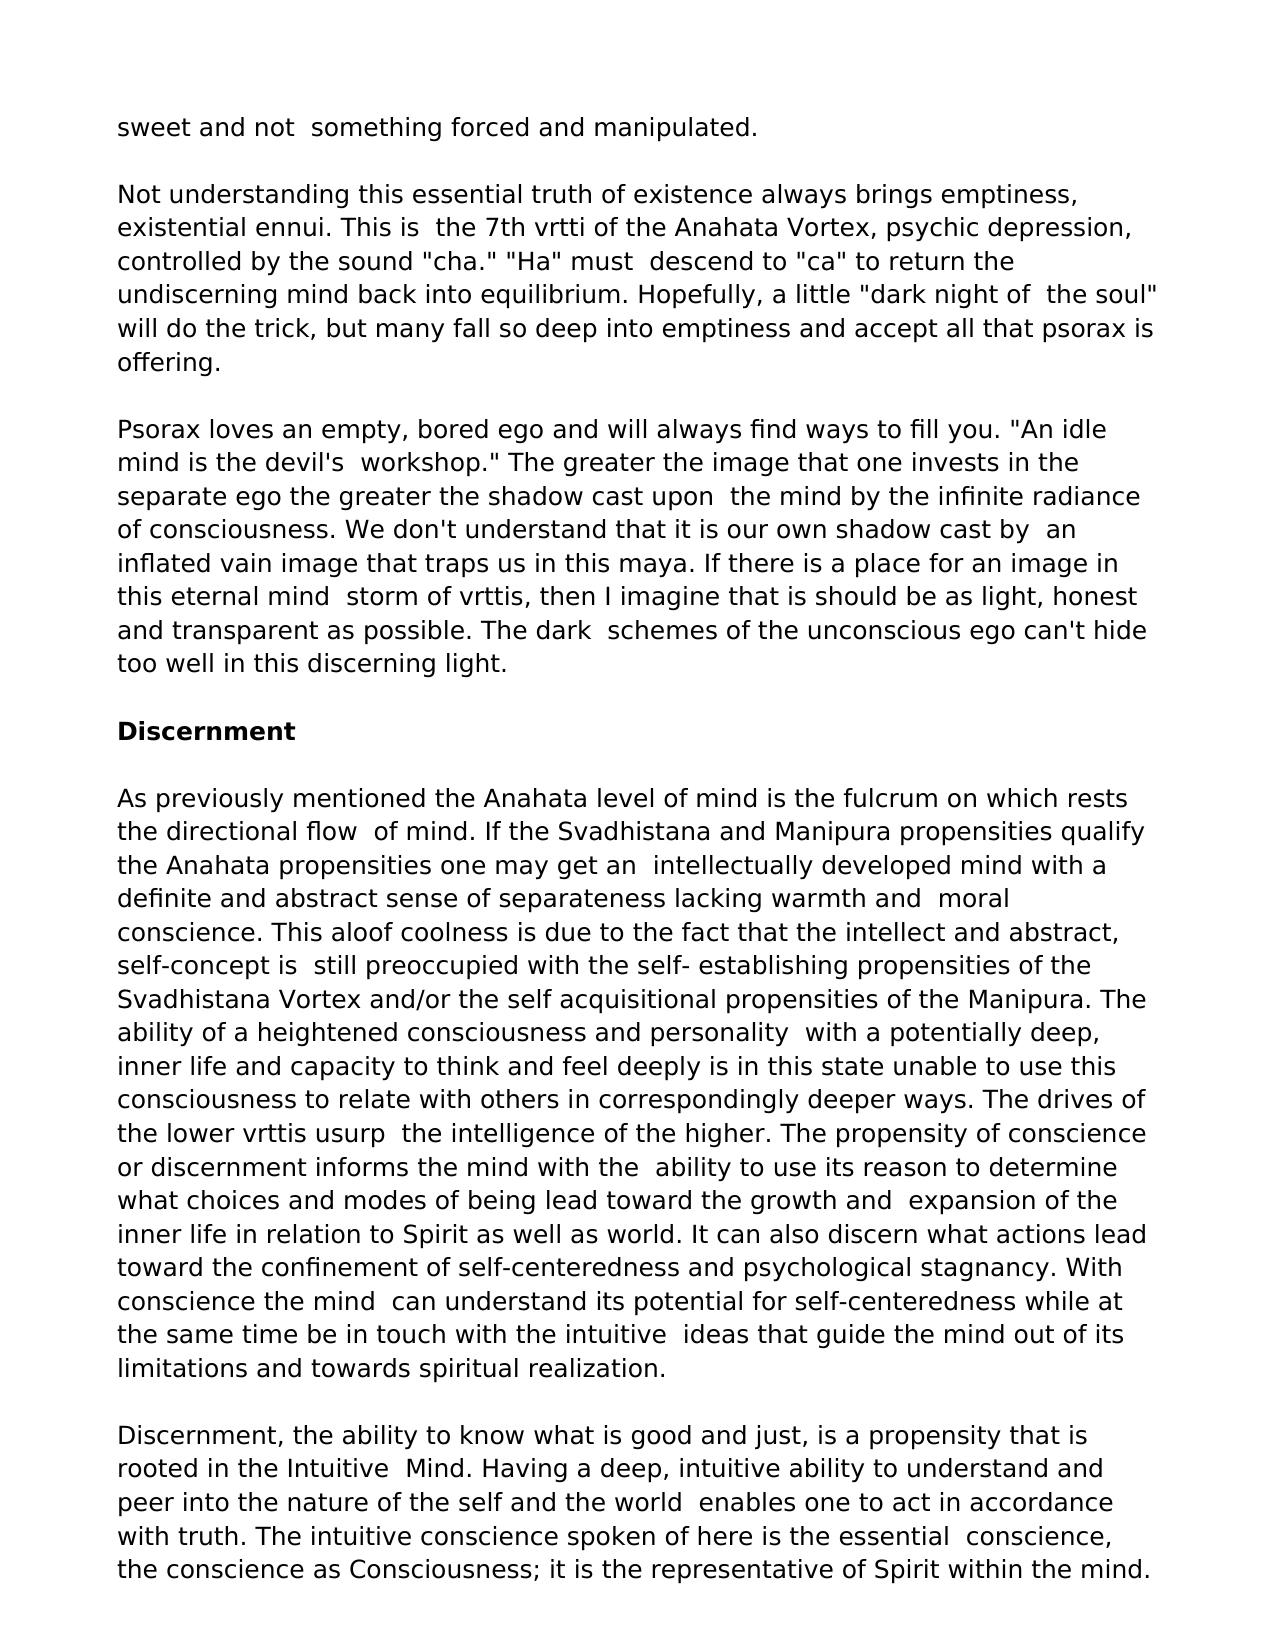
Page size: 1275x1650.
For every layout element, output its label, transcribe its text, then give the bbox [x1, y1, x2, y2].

text Psorax loves an empty, bored ego and will always find ways to fill you. "An idle mind is the devil's workshop." The greater the image that one invests in the separate ego the greater the shadow cast upon the mind by the infinite radiance of consciousness. We don't understand that it is our own shadow cast by an inflated vain image that traps us in this maya. If there is a place for an image in this eternal mind storm of vrttis, then I imagine that is should be as light, honest and transparent as possible. The dark schemes of the unconscious ego can't hide too well in this discerning light. [117, 415, 1159, 679]
text Discernment, the ability to know what is good and just, is a propensity that is rooted in the Intuitive Mind. Having a deep, intuitive ability to understand and peer into the nature of the self and the world enables one to act in accordance with truth. The intuitive conscience spoken of here is the essential conscience, the conscience as Consciousness; it is the representative of Spirit within the mind. [117, 1421, 1159, 1584]
text sweet and not something forced and manipulated. [117, 113, 1159, 142]
text Not understanding this essential truth of existence always brings emptiness, existential ennui. This is the 7th vrtti of the Anahata Vortex, psychic depression, controlled by the sound "cha." "Ha" must descend to "ca" to return the undiscerning mind back into equilibrium. Hopefully, a little "dark night of the soul" will do the trick, but many fall so deep into emptiness and accept all that psorax is offering. [117, 180, 1159, 377]
text As previously mentioned the Anahata level of mind is the fulcrum on which rests the directional flow of mind. If the Svadhistana and Manipura propensities qualify the Anahata propensities one may get an intellectually developed mind with a definite and abstract sense of separateness lacking warmth and moral conscience. This aloof coolness is due to the fact that the intellect and abstract, self-concept is still preoccupied with the self- establishing propensities of the Svadhistana Vortex and/or the self acquisitional propensities of the Manipura. The ability of a heightened consciousness and personality with a potentially deep, inner life and capacity to think and feel deeply is in this state unable to use this consciousness to relate with others in correspondingly deeper ways. The drives of the lower vrttis usurp the intelligence of the higher. The propensity of conscience or discernment informs the mind with the ability to use its reason to determine what choices and modes of being lead toward the growth and expansion of the inner life in relation to Spirit as well as world. It can also discern what actions lead toward the confinement of self-centeredness and psychological stagnancy. With conscience the mind can understand its potential for self-centeredness while at the same time be in touch with the intuitive ideas that guide the mind out of its limitations and towards spiritual realization. [117, 784, 1159, 1383]
text Discernment [117, 717, 1159, 746]
